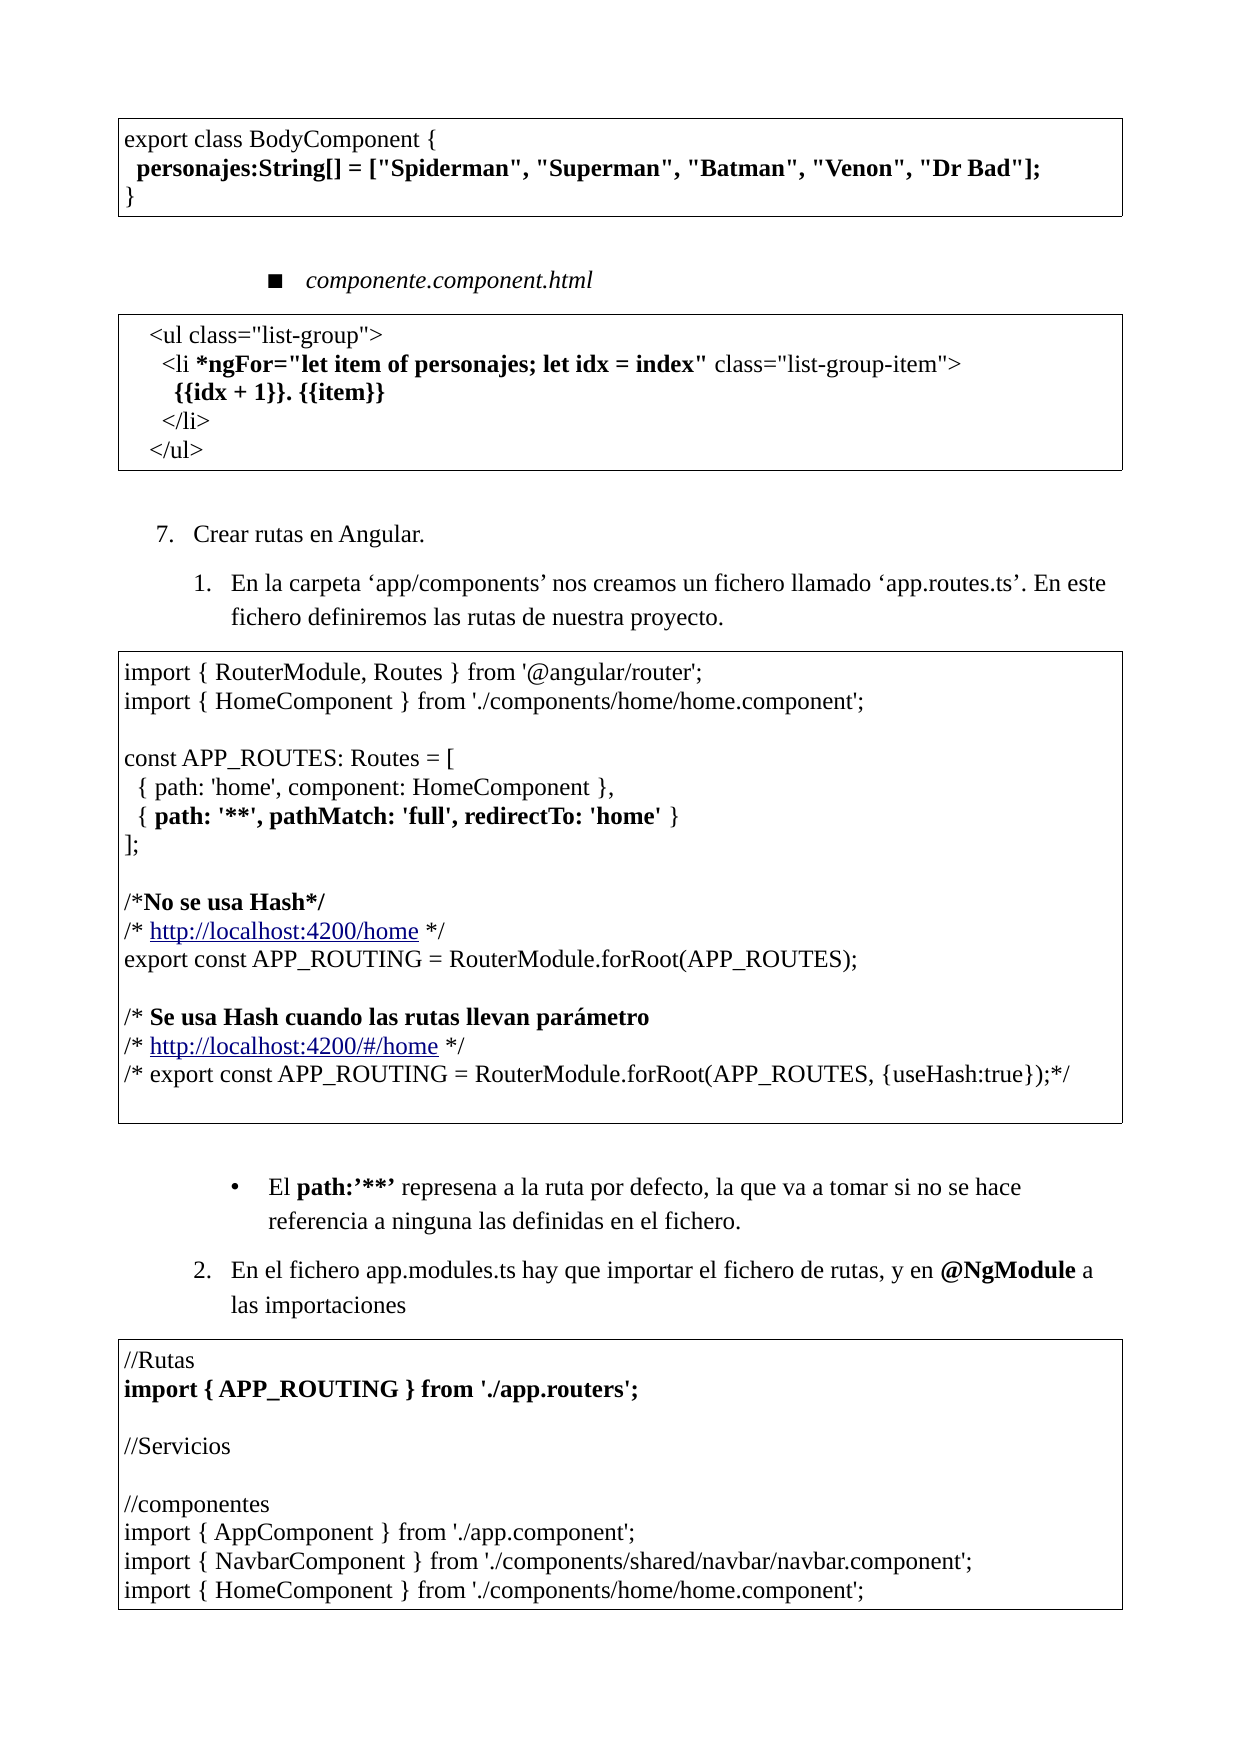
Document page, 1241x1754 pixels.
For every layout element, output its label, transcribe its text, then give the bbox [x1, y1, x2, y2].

table_header import { RouterModule, Routes } from '@angular/router'; import { HomeComponent } from './components/home/home.component'; const APP_ROUTES: Routes = [ { path: 'home', component: HomeComponent }, { path: '**', pathMatch: 'full', redirectTo: 'home' } ]; /*No se usa Hash*/ /* http://localhost:4200/home */ export const APP_ROUTING = RouterModule.forRoot(APP_ROUTES); /* Se usa Hash cuando las rutas llevan parámetro /* http://localhost:4200/#/home */ /* export const APP_ROUTING = RouterModule.forRoot(APP_ROUTES, {useHash:true});*/ [119, 652, 1122, 1123]
list El path:’**’ represena a la ruta por defecto, la que va a tomar si no se hace referencia a ninguna las definidas en el fichero. [231, 1172, 1122, 1235]
table_header export class BodyComponent { personajes:String[] = ["Spiderman", "Superman", "Batman", "Venon", "Dr Bad"]; } [119, 119, 1122, 216]
list En la carpeta ‘app/components’ nos creamos un fichero llamado ‘app.routes.ts’. En este fichero definiremos las rutas de nuestra proyecto. [193, 568, 1122, 631]
table_header //Rutas import { APP_ROUTING } from './app.routers'; //Servicios //componentes import { AppComponent } from './app.component'; import { NavbarComponent } from './components/shared/navbar/navbar.component'; import { HomeComponent } from './components/home/home.component'; [119, 1340, 1122, 1609]
list componente.component.html [268, 265, 1122, 294]
table_header <ul class="list-group"> <li *ngFor="let item of personajes; let idx = index" class="list-group-item"> {{idx + 1}}. {{item}} </li> </ul> [119, 315, 1122, 469]
list En el fichero app.modules.ts hay que importar el fichero de rutas, y en @NgModule a las importaciones [193, 1256, 1122, 1319]
list Crear rutas en Angular. [156, 519, 1122, 547]
